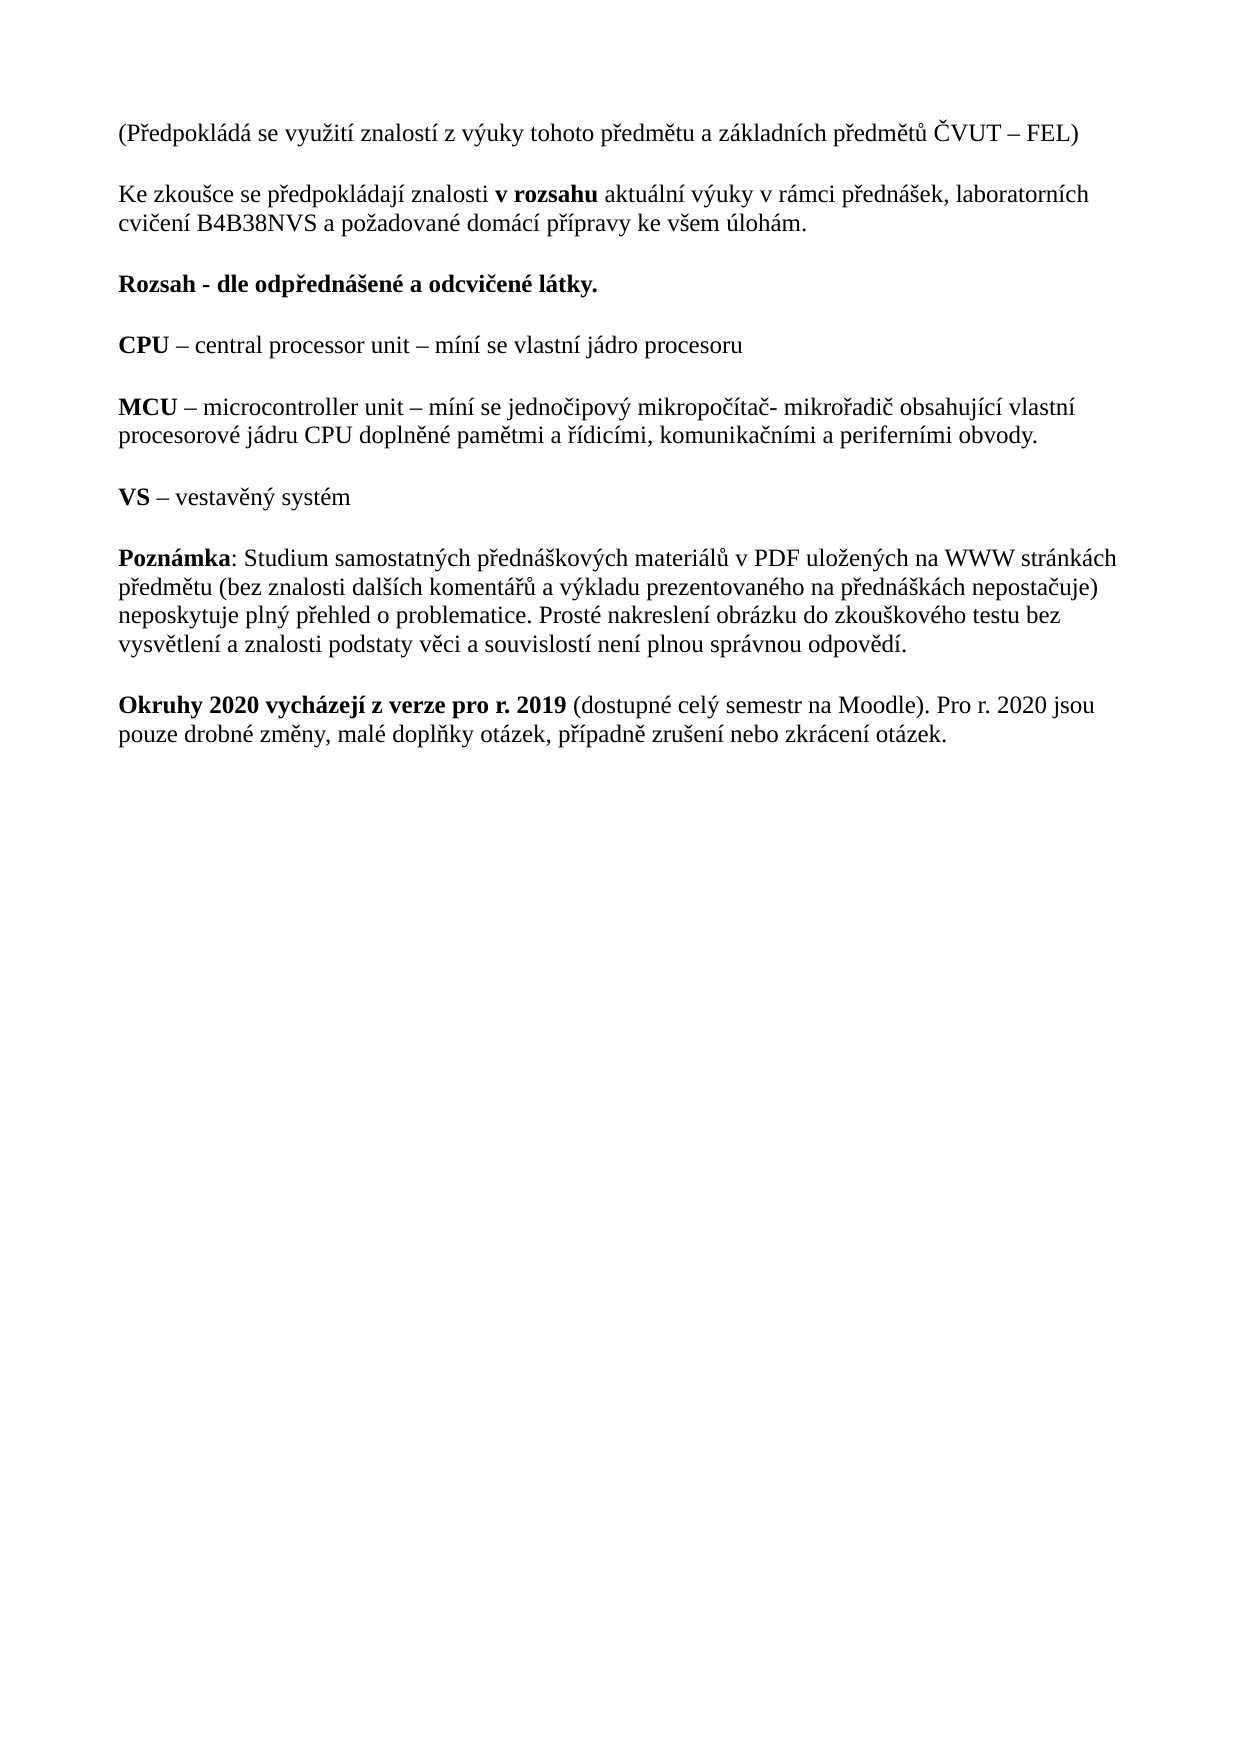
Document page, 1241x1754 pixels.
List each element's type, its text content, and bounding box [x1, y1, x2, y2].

text CPU – central processor unit – míní se vlastní jádro procesoru [118, 331, 1122, 359]
text VS – vestavěný systém [118, 482, 1122, 511]
text Okruhy 2020 vycházejí z verze pro r. 2019 (dostupné celý semestr na Moodle). Pro r. 2020 jsou pouze drobné změny, malé doplňky otázek, případně zrušení nebo zkrácení otázek. [118, 691, 1122, 748]
text Rozsah - dle odpřednášené a odcvičené látky. [118, 269, 1122, 298]
text MCU – microcontroller unit – míní se jednočipový mikropočítač- mikrořadič obsahující vlastní procesorové jádru CPU doplněné pamětmi a řídicími, komunikačními a periferními obvody. [118, 392, 1122, 449]
text (Předpokládá se využití znalostí z výuky tohoto předmětu a základních předmětů ČVUT – FEL) [118, 118, 1122, 147]
text Ke zkoušce se předpokládají znalosti v rozsahu aktuální výuky v rámci přednášek, laboratorních cvičení B4B38NVS a požadované domácí přípravy ke všem úlohám. [118, 179, 1122, 237]
text Poznámka: Studium samostatných přednáškových materiálů v PDF uložených na WWW stránkách předmětu (bez znalosti dalších komentářů a výkladu prezentovaného na přednáškách nepostačuje) neposkytuje plný přehled o problematice. Prosté nakreslení obrázku do zkouškového testu bez vysvětlení a znalosti podstaty věci a souvislostí není plnou správnou odpovědí. [118, 543, 1122, 658]
